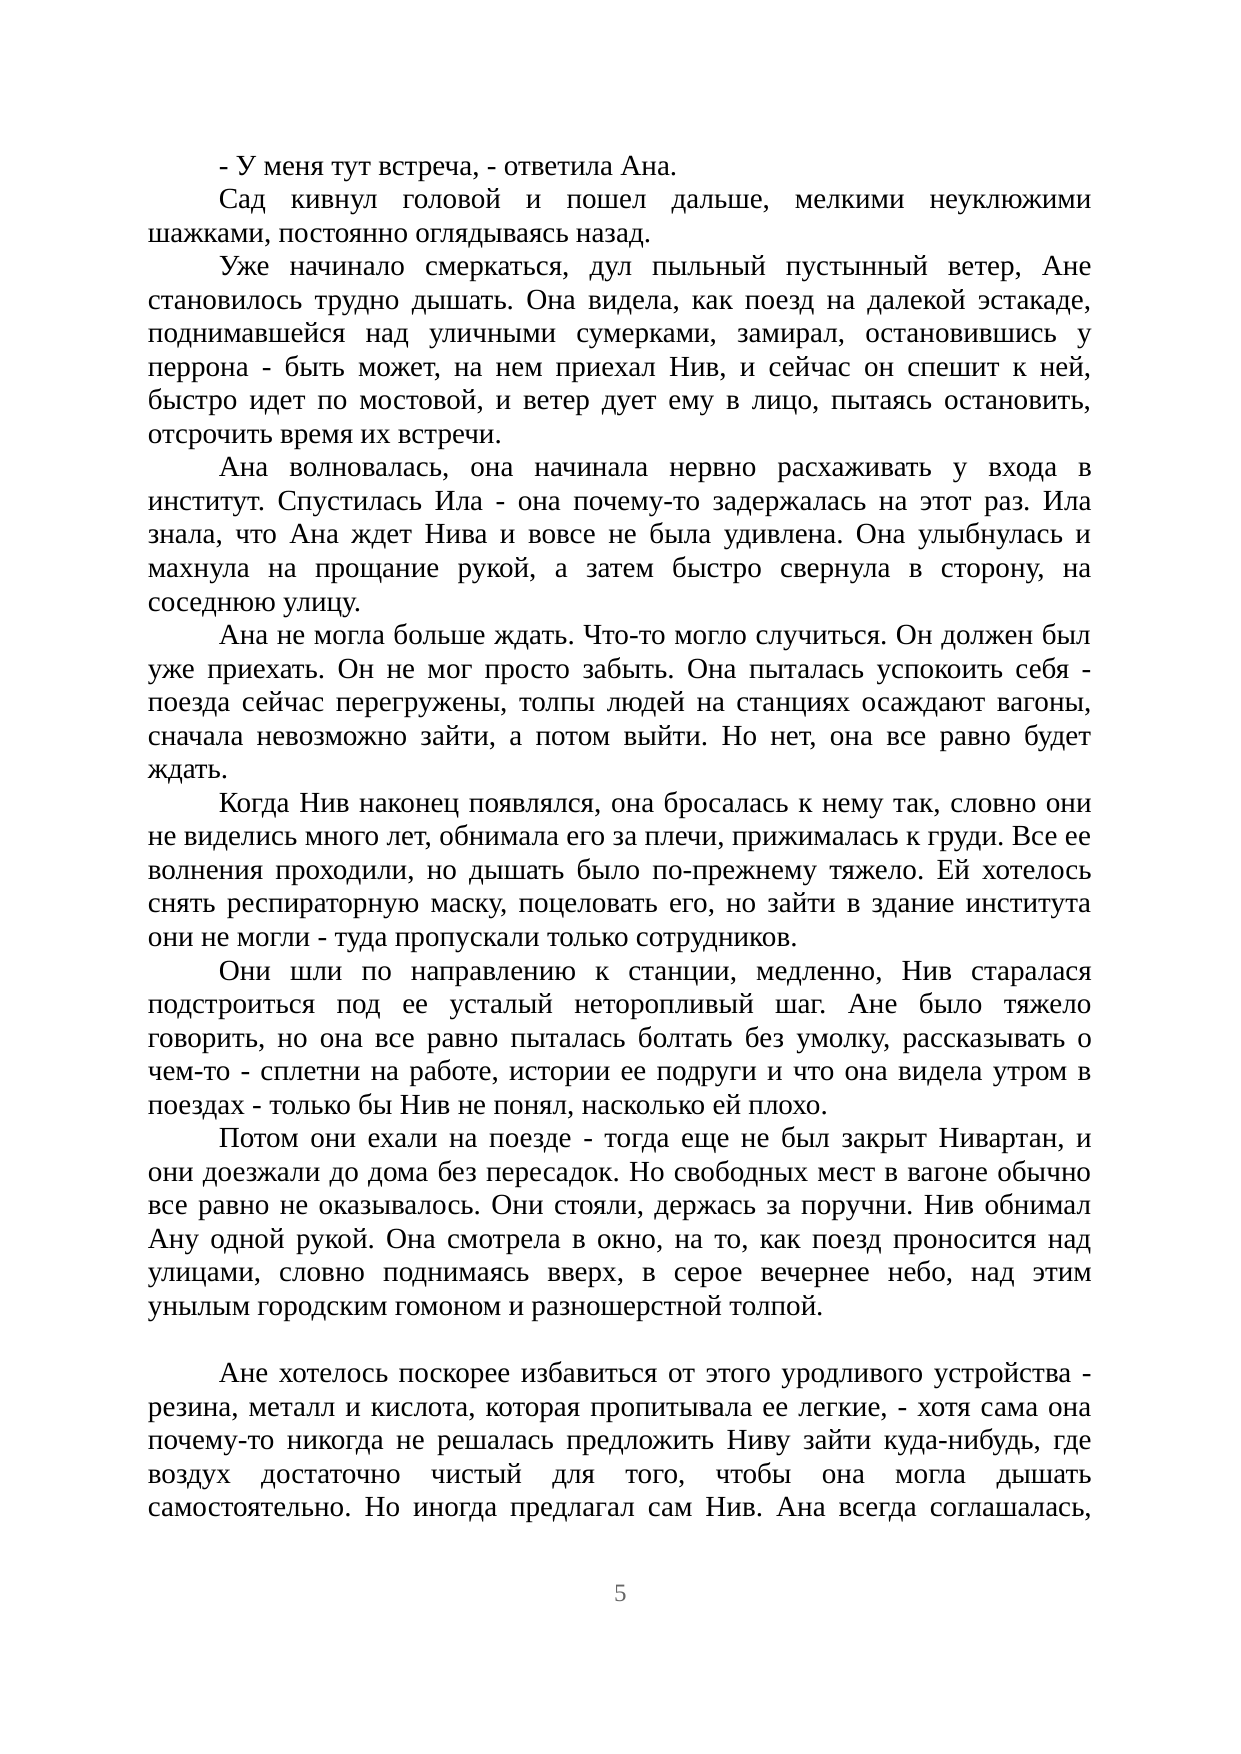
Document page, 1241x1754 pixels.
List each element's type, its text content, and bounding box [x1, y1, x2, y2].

text - У меня тут встреча, - ответила Ана. [148, 148, 1093, 181]
text Потом они ехали на поезде - тогда еще не был закрыт Нивартан, и они доезжали до дома без пересадок. Но свободных мест в вагоне обычно все равно не оказывалось. Они стояли, держась за поручни. Нив обнимал Ану одной рукой. Она смотрела в окно, на то, как поезд проносится над улицами, словно поднимаясь вверх, в серое вечернее небо, над этим унылым городским гомоном и разношерстной толпой. [148, 1120, 1093, 1322]
text Ане хотелось поскорее избавиться от этого уродливого устройства - резина, металл и кислота, которая пропитывала ее легкие, - хотя сама она почему-то никогда не решалась предложить Ниву зайти куда-нибудь, где воздух достаточно чистый для того, чтобы она могла дышать самостоятельно. Но иногда предлагал сам Нив. Ана всегда соглашалась, [148, 1355, 1093, 1523]
text Когда Нив наконец появлялся, она бросалась к нему так, словно они не виделись много лет, обнимала его за плечи, прижималась к груди. Все ее волнения проходили, но дышать было по-прежнему тяжело. Ей хотелось снять респираторную маску, поцеловать его, но зайти в здание института они не могли - туда пропускали только сотрудников. [148, 785, 1093, 953]
text Уже начинало смеркаться, дул пыльный пустынный ветер, Ане становилось трудно дышать. Она видела, как поезд на далекой эстакаде, поднимавшейся над уличными сумерками, замирал, остановившись у перрона - быть может, на нем приехал Нив, и сейчас он спешит к ней, быстро идет по мостовой, и ветер дует ему в лицо, пытаясь остановить, отсрочить время их встречи. [148, 248, 1093, 449]
text Ана не могла больше ждать. Что-то могло случиться. Он должен был уже приехать. Он не мог просто забыть. Она пыталась успокоить себя - поезда сейчас перегружены, толпы людей на станциях осаждают вагоны, сначала невозможно зайти, а потом выйти. Но нет, она все равно будет ждать. [148, 617, 1093, 785]
text Сад кивнул головой и пошел дальше, мелкими неуклюжими шажками, постоянно оглядываясь назад. [148, 181, 1093, 248]
text Они шли по направлению к станции, медленно, Нив старалася подстроиться под ее усталый неторопливый шаг. Ане было тяжело говорить, но она все равно пыталась болтать без умолку, рассказывать о чем-то - сплетни на работе, истории ее подруги и что она видела утром в поездах - только бы Нив не понял, насколько ей плохо. [148, 953, 1093, 1120]
text Ана волновалась, она начинала нервно расхаживать у входа в институт. Спустилась Ила - она почему-то задержалась на этот раз. Ила знала, что Ана ждет Нива и вовсе не была удивлена. Она улыбнулась и махнула на прощание рукой, а затем быстро свернула в сторону, на соседнюю улицу. [148, 449, 1093, 617]
